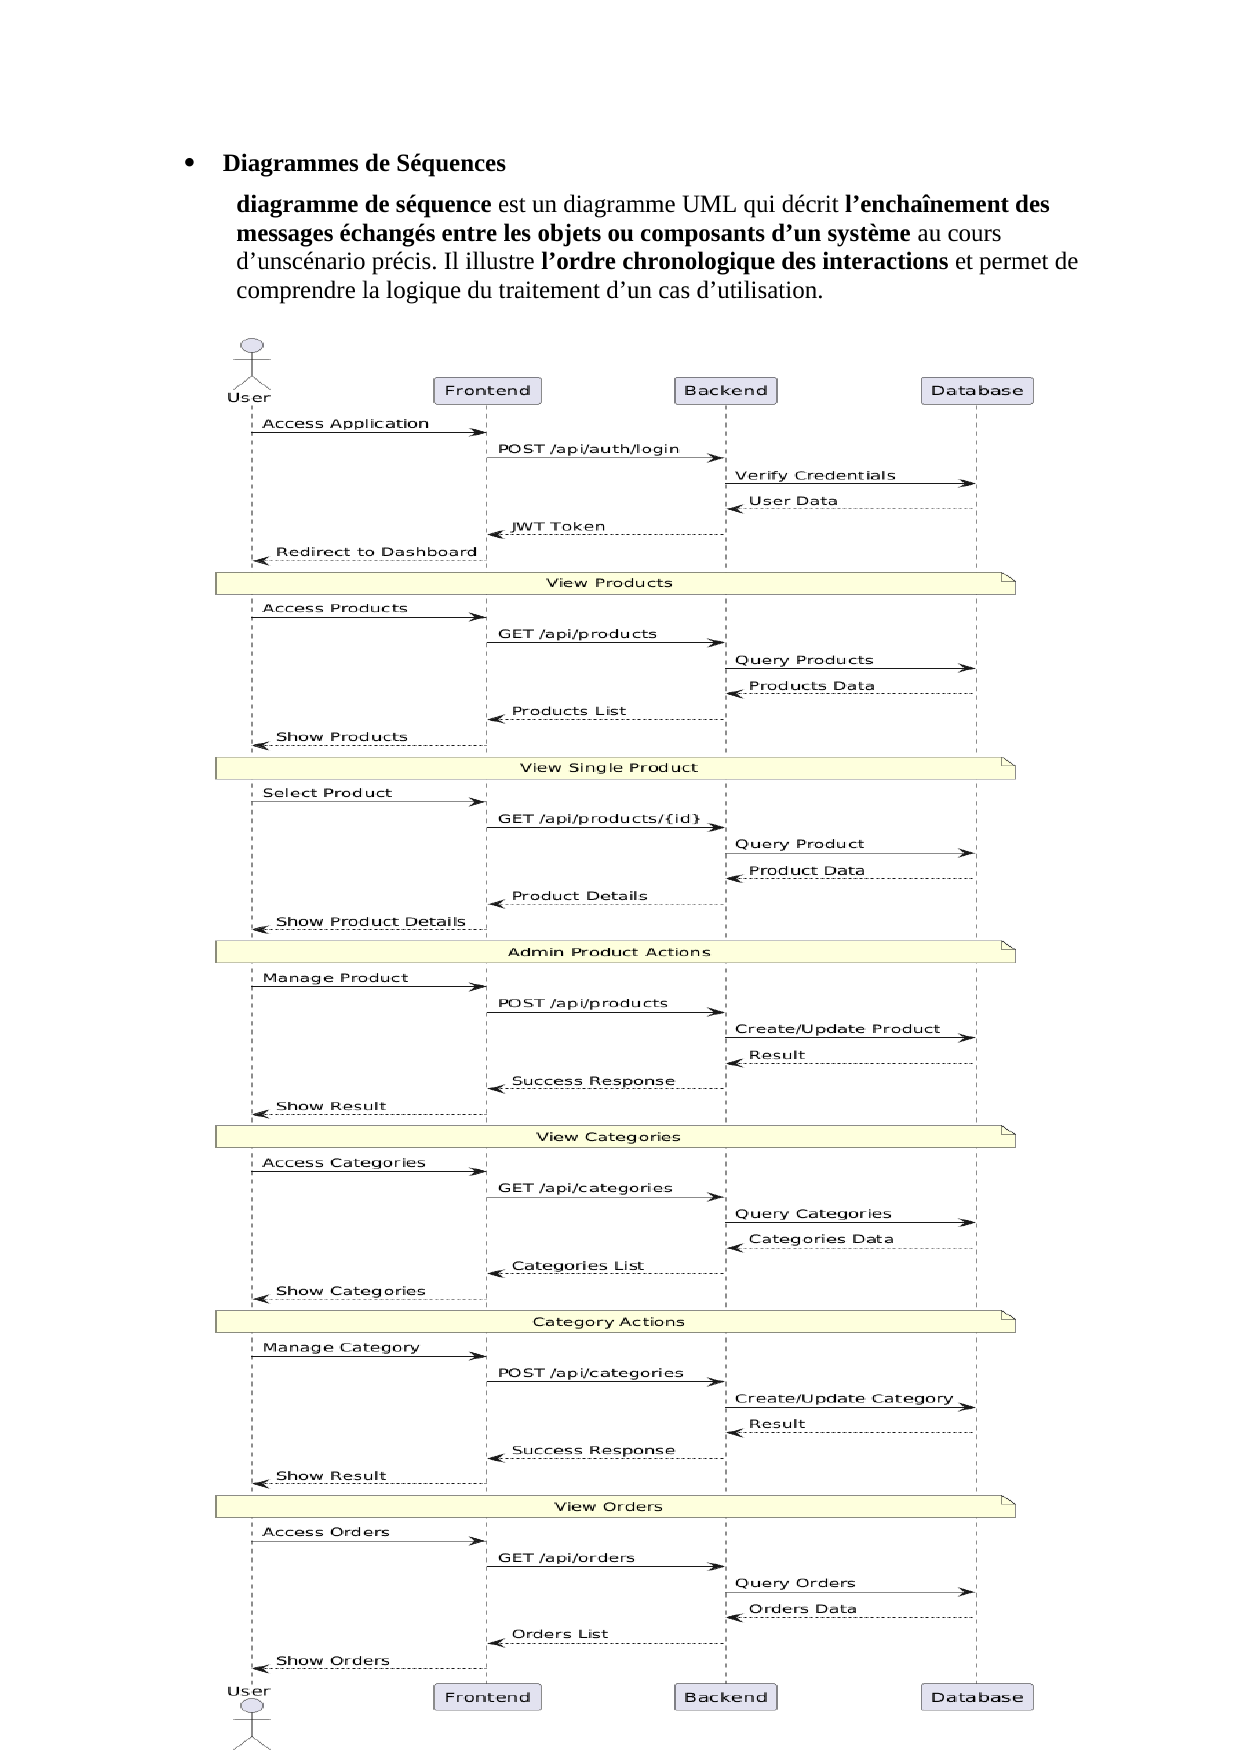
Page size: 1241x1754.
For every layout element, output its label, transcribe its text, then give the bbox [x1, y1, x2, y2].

text diagramme de séquence est un diagramme UML qui décrit l’enchaînement des messages échangés entre les objets ou composants d’un système au cours d’unscénario précis. Il illustre l’ordre chronologique des interactions et permet de comprendre la logique du traitement d’un cas d’utilisation. [236, 189, 1093, 304]
subtitle Diagrammes de Séquences [185, 148, 1093, 176]
picture [209, 333, 1040, 1754]
